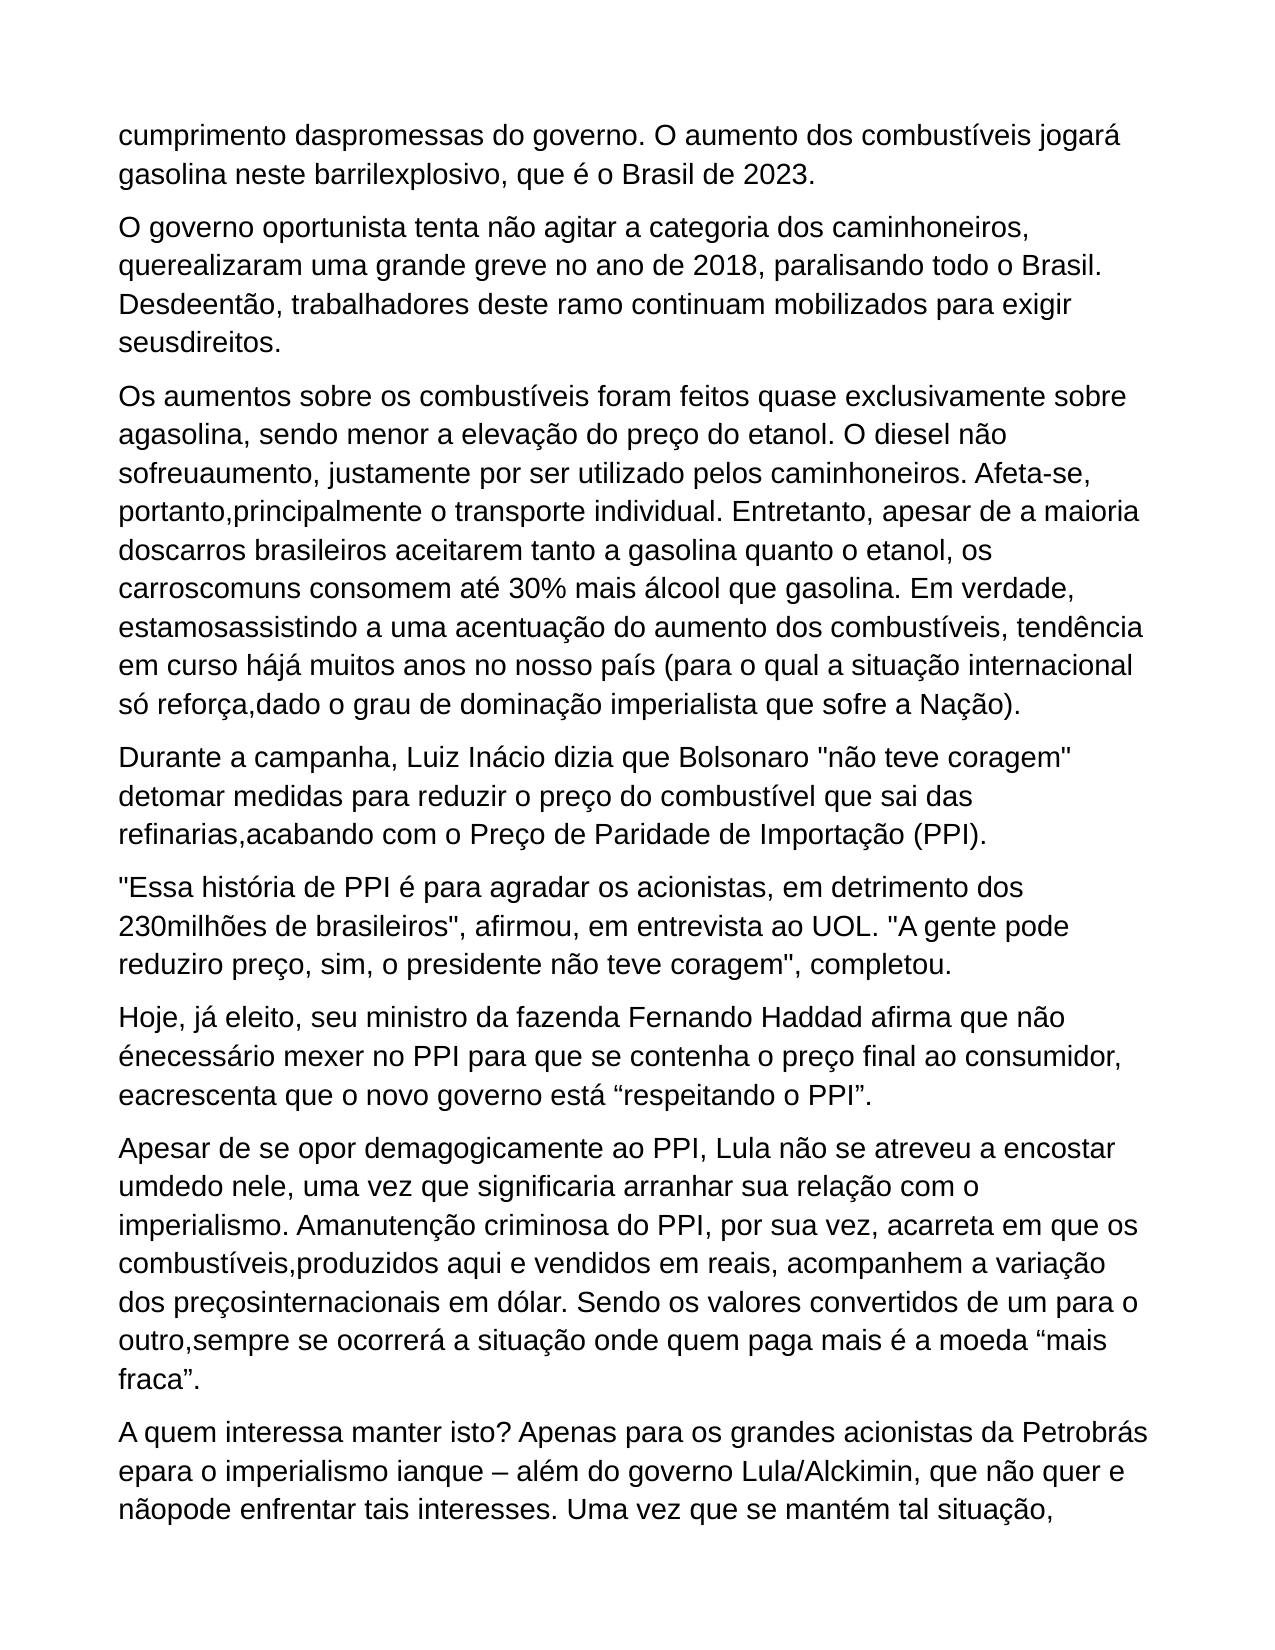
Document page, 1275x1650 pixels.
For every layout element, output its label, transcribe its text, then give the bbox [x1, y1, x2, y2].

text Os aumentos sobre os combustíveis foram feitos quase exclusivamente sobre agasolina, sendo menor a elevação do preço do etanol. O diesel não sofreuaumento, justamente por ser utilizado pelos caminhoneiros. Afeta-se, portanto,principalmente o transporte individual. Entretanto, apesar de a maioria doscarros brasileiros aceitarem tanto a gasolina quanto o etanol, os carroscomuns consomem até 30% mais álcool que gasolina. Em verdade, estamosassistindo a uma acentuação do aumento dos combustíveis, tendência em curso hájá muitos anos no nosso país (para o qual a situação internacional só reforça,dado o grau de dominação imperialista que sofre a Nação). [118, 378, 1157, 720]
text "Essa história de PPI é para agradar os acionistas, em detrimento dos 230milhões de brasileiros", afirmou, em entrevista ao UOL. "A gente pode reduziro preço, sim, o presidente não teve coragem", completou. [118, 870, 1157, 981]
text Apesar de se opor demagogicamente ao PPI, Lula não se atreveu a encostar umdedo nele, uma vez que significaria arranhar sua relação com o imperialismo. Amanutenção criminosa do PPI, por sua vez, acarreta em que os combustíveis,produzidos aqui e vendidos em reais, acompanhem a variação dos preçosinternacionais em dólar. Sendo os valores convertidos de um para o outro,sempre se ocorrerá a situação onde quem paga mais é a moeda “mais fraca”. [118, 1131, 1157, 1395]
text cumprimento daspromessas do governo. O aumento dos combustíveis jogará gasolina neste barrilexplosivo, que é o Brasil de 2023. [118, 118, 1157, 190]
text A quem interessa manter isto? Apenas para os grandes acionistas da Petrobrás epara o imperialismo ianque – além do governo Lula/Alckimin, que não quer e nãopode enfrentar tais interesses. Uma vez que se mantém tal situação, [118, 1415, 1157, 1526]
text Durante a campanha, Luiz Inácio dizia que Bolsonaro "não teve coragem" detomar medidas para reduzir o preço do combustível que sai das refinarias,acabando com o Preço de Paridade de Importação (PPI). [118, 740, 1157, 851]
text Hoje, já eleito, seu ministro da fazenda Fernando Haddad afirma que não énecessário mexer no PPI para que se contenha o preço final ao consumidor, eacrescenta que o novo governo está “respeitando o PPI”. [118, 1000, 1157, 1111]
text O governo oportunista tenta não agitar a categoria dos caminhoneiros, querealizaram uma grande greve no ano de 2018, paralisando todo o Brasil. Desdeentão, trabalhadores deste ramo continuam mobilizados para exigir seusdireitos. [118, 210, 1157, 359]
